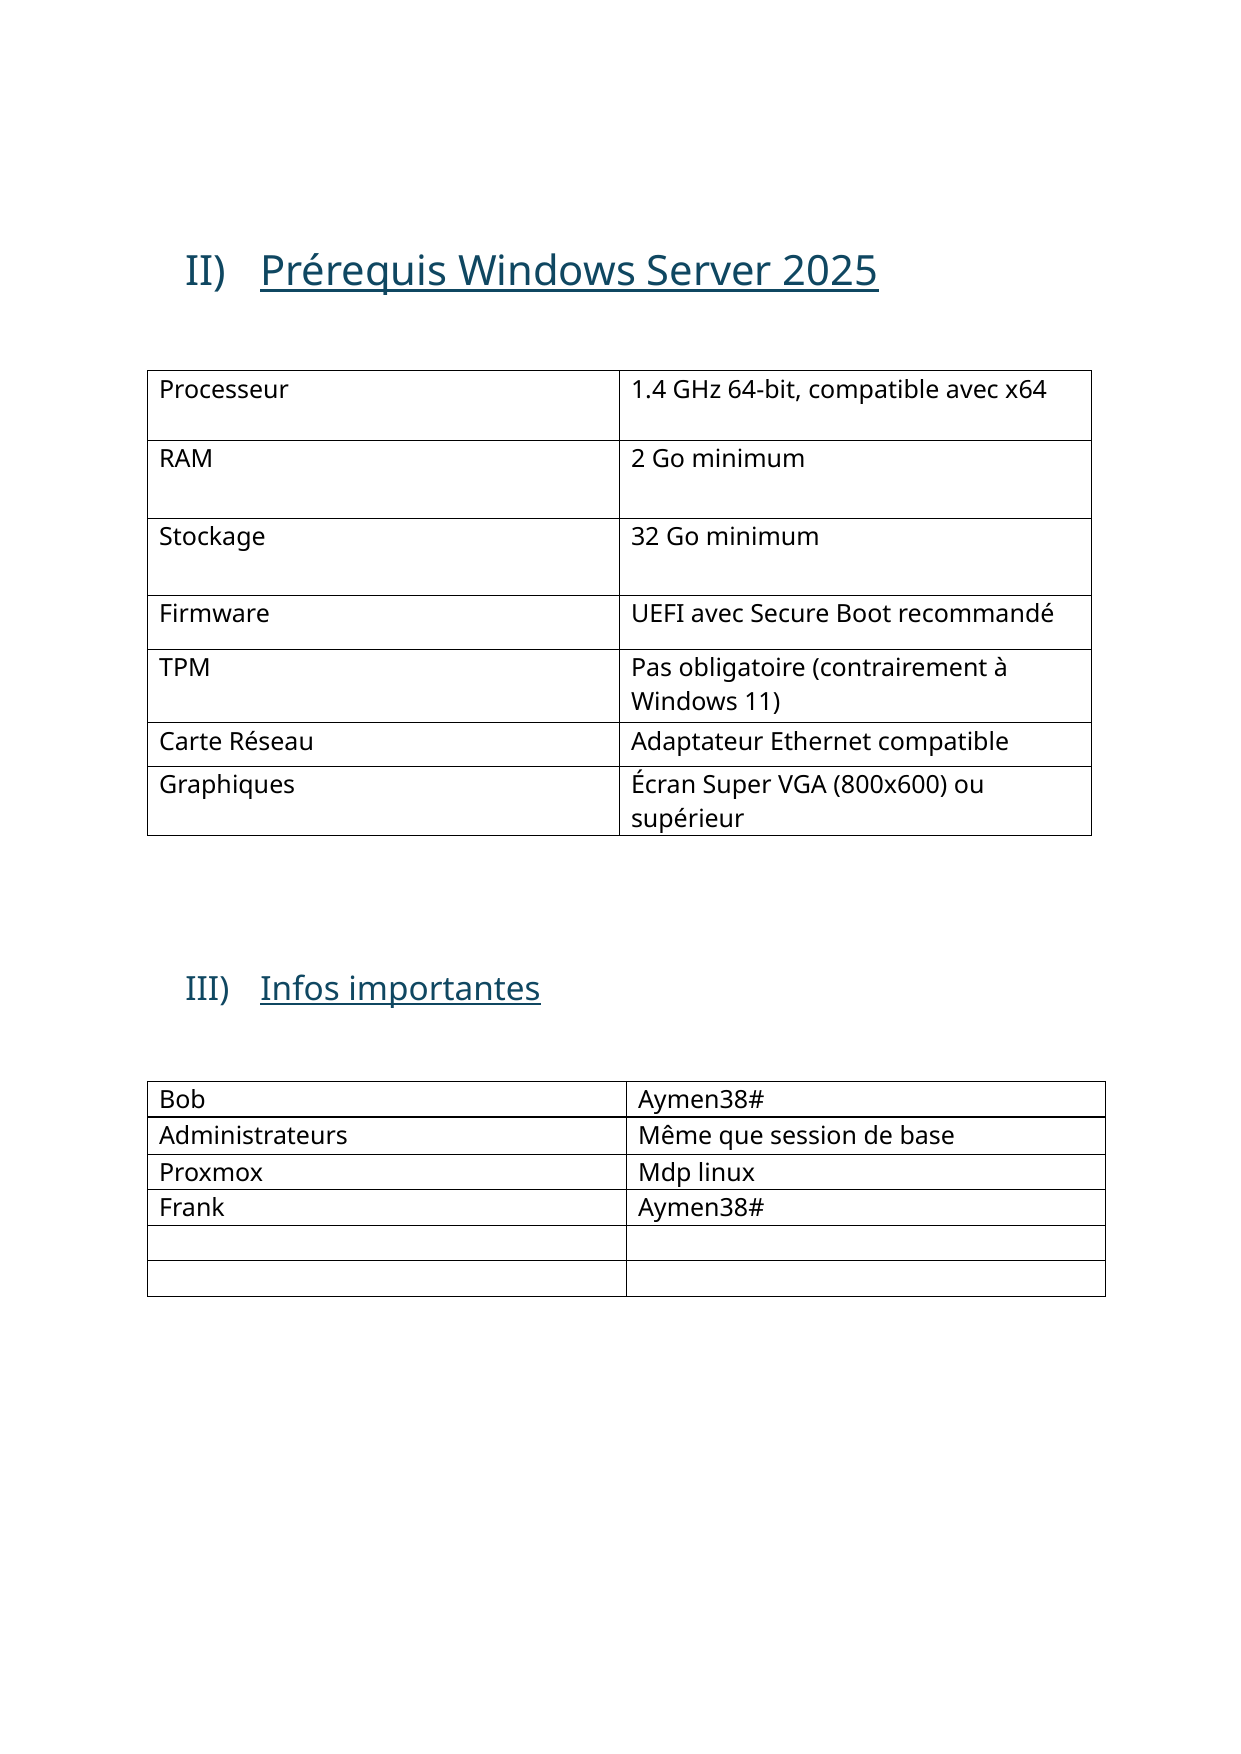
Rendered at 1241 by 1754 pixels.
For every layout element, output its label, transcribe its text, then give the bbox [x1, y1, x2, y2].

table_cell 32 Go minimum [620, 519, 1091, 595]
table_cell 2 Go minimum [620, 441, 1091, 517]
table_cell Administrateurs [148, 1118, 626, 1153]
table_header 1.4 GHz 64-bit, compatible avec x64 [620, 371, 1091, 439]
table_cell Proxmox [148, 1155, 626, 1189]
table_cell Carte Réseau [148, 723, 619, 766]
table_cell [627, 1261, 1105, 1296]
table_header Bob [148, 1082, 626, 1116]
table_cell [627, 1226, 1105, 1260]
table_cell Aymen38# [627, 1190, 1105, 1225]
table_cell Même que session de base [627, 1118, 1105, 1153]
table_cell Frank [148, 1190, 626, 1225]
table_cell Firmware [148, 596, 619, 648]
list Prérequis Windows Server 2025 [185, 241, 1093, 298]
table_cell UEFI avec Secure Boot recommandé [620, 596, 1091, 648]
table_header Aymen38# [627, 1082, 1105, 1116]
table_cell TPM [148, 650, 619, 722]
table_cell Adaptateur Ethernet compatible [620, 723, 1091, 766]
table_cell [148, 1226, 626, 1260]
table_cell Stockage [148, 519, 619, 595]
table_header Processeur [148, 371, 619, 439]
list Infos importantes [185, 964, 1093, 1010]
table_cell Pas obligatoire (contrairement à Windows 11) [620, 650, 1091, 722]
table_cell Écran Super VGA (800x600) ou supérieur [620, 767, 1091, 835]
table_cell [148, 1261, 626, 1296]
table_cell Mdp linux [627, 1155, 1105, 1189]
table_cell RAM [148, 441, 619, 517]
table_cell Graphiques [148, 767, 619, 835]
